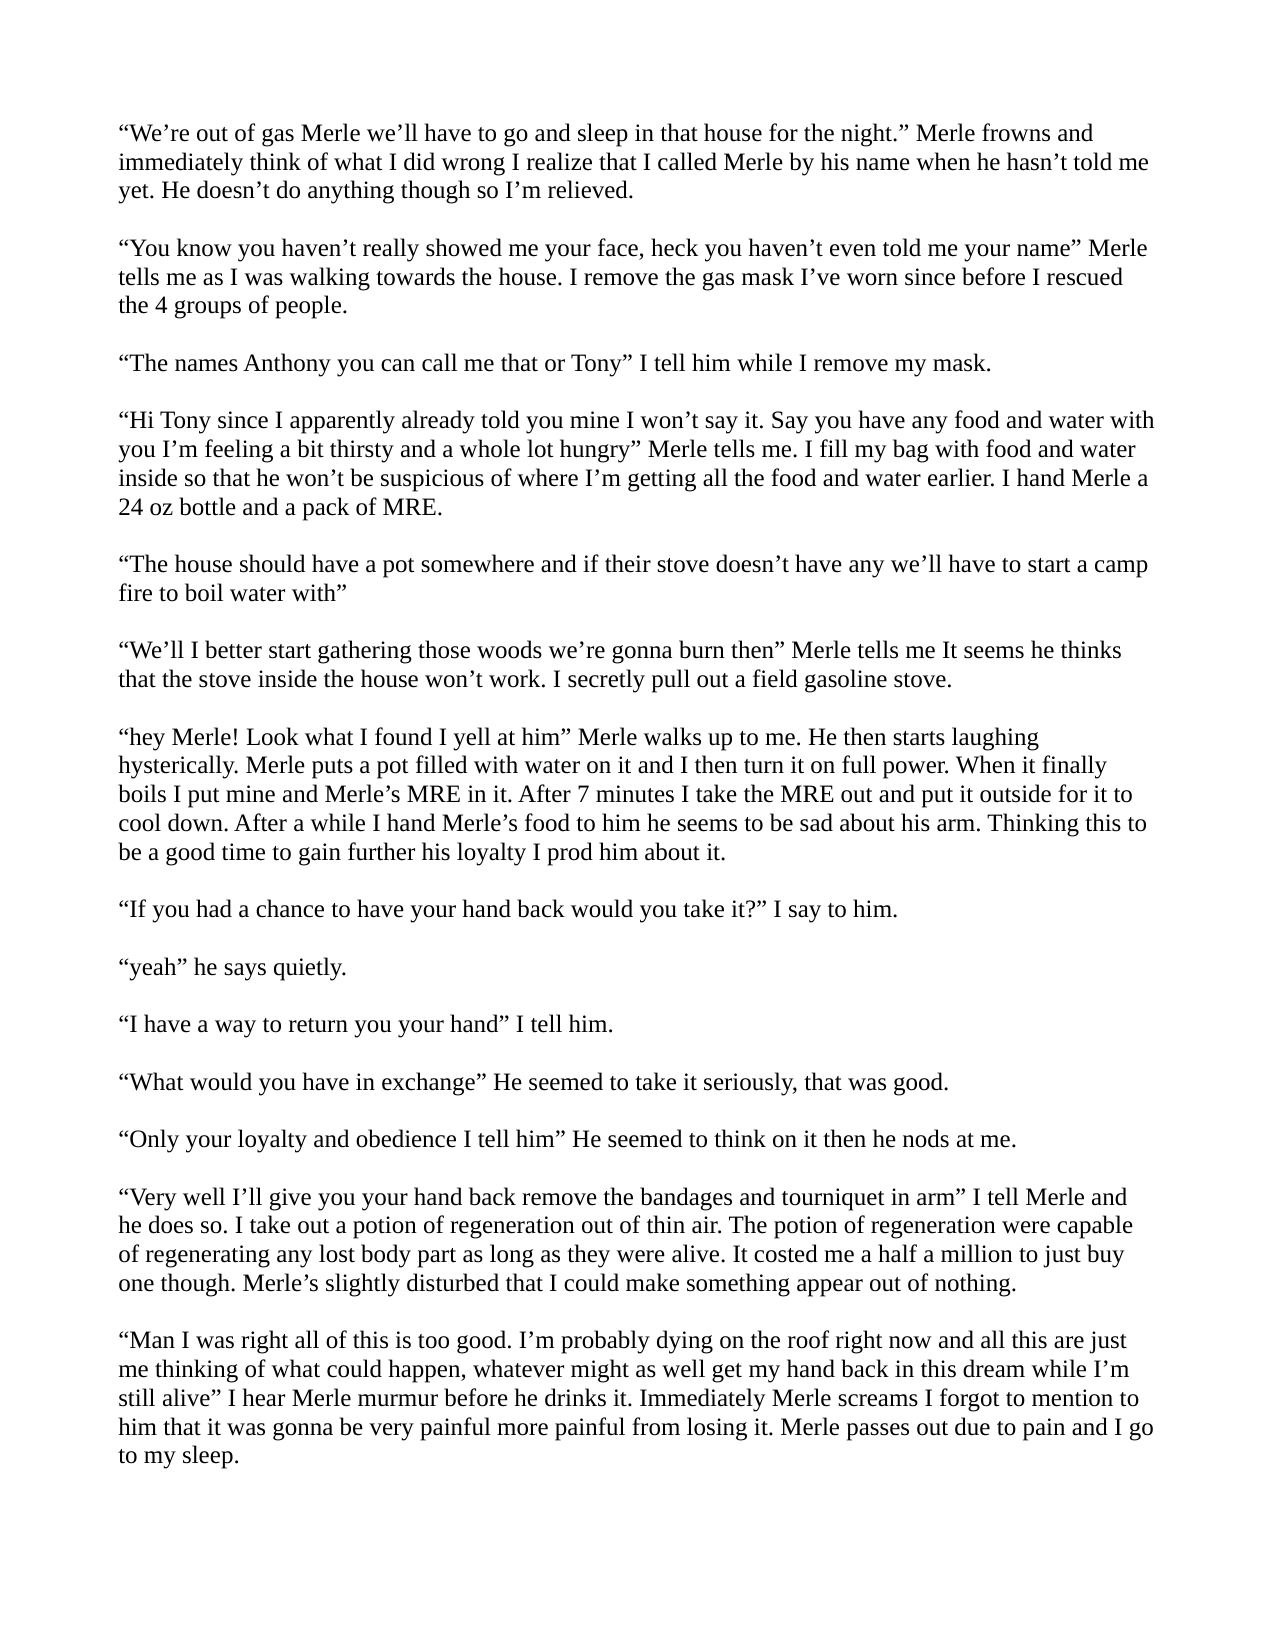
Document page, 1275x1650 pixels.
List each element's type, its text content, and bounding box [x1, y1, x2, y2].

text “What would you have in exchange” He seemed to take it seriously, that was good. [118, 1067, 1157, 1096]
text “hey Merle! Look what I found I yell at him” Merle walks up to me. He then starts laughing hysterically. Merle puts a pot filled with water on it and I then turn it on full power. When it finally boils I put mine and Merle’s MRE in it. After 7 minutes I take the MRE out and put it outside for it to cool down. After a while I hand Merle’s food to him he seems to be sad about his arm. Thinking this to be a good time to gain further his loyalty I prod him about it. [118, 722, 1157, 866]
text “I have a way to return you your hand” I tell him. [118, 1009, 1157, 1038]
text “Man I was right all of this is too good. I’m probably dying on the roof right now and all this are just me thinking of what could happen, whatever might as well get my hand back in this dream while I’m still alive” I hear Merle murmur before he drinks it. Immediately Merle screams I forgot to mention to him that it was gonna be very painful more painful from losing it. Merle passes out due to pain and I go to my sleep. [118, 1326, 1157, 1469]
text “If you had a chance to have your hand back would you take it?” I say to him. [118, 894, 1157, 923]
text “We’re out of gas Merle we’ll have to go and sleep in that house for the night.” Merle frowns and immediately think of what I did wrong I realize that I called Merle by his name when he hasn’t told me yet. He doesn’t do anything though so I’m relieved. [118, 118, 1157, 204]
text “Only your loyalty and obedience I tell him” He seemed to think on it then he nods at me. [118, 1124, 1157, 1153]
text “We’ll I better start gathering those woods we’re gonna burn then” Merle tells me It seems he thinks that the stove inside the house won’t work. I secretly pull out a field gasoline stove. [118, 636, 1157, 693]
text “yeah” he says quietly. [118, 952, 1157, 981]
text “You know you haven’t really showed me your face, heck you haven’t even told me your name” Merle tells me as I was walking towards the house. I remove the gas mask I’ve worn since before I rescued the 4 groups of people. [118, 233, 1157, 319]
text “The house should have a pot somewhere and if their stove doesn’t have any we’ll have to start a camp fire to boil water with” [118, 549, 1157, 607]
text “The names Anthony you can call me that or Tony” I tell him while I remove my mask. [118, 348, 1157, 377]
text “Very well I’ll give you your hand back remove the bandages and tourniquet in arm” I tell Merle and he does so. I take out a potion of regeneration out of thin air. The potion of regeneration were capable of regenerating any lost body part as long as they were alive. It costed me a half a million to just buy one though. Merle’s slightly disturbed that I could make something appear out of nothing. [118, 1182, 1157, 1297]
text “Hi Tony since I apparently already told you mine I won’t say it. Say you have any food and water with you I’m feeling a bit thirsty and a whole lot hungry” Merle tells me. I fill my bag with food and water inside so that he won’t be suspicious of where I’m getting all the food and water earlier. I hand Merle a 24 oz bottle and a pack of MRE. [118, 406, 1157, 521]
